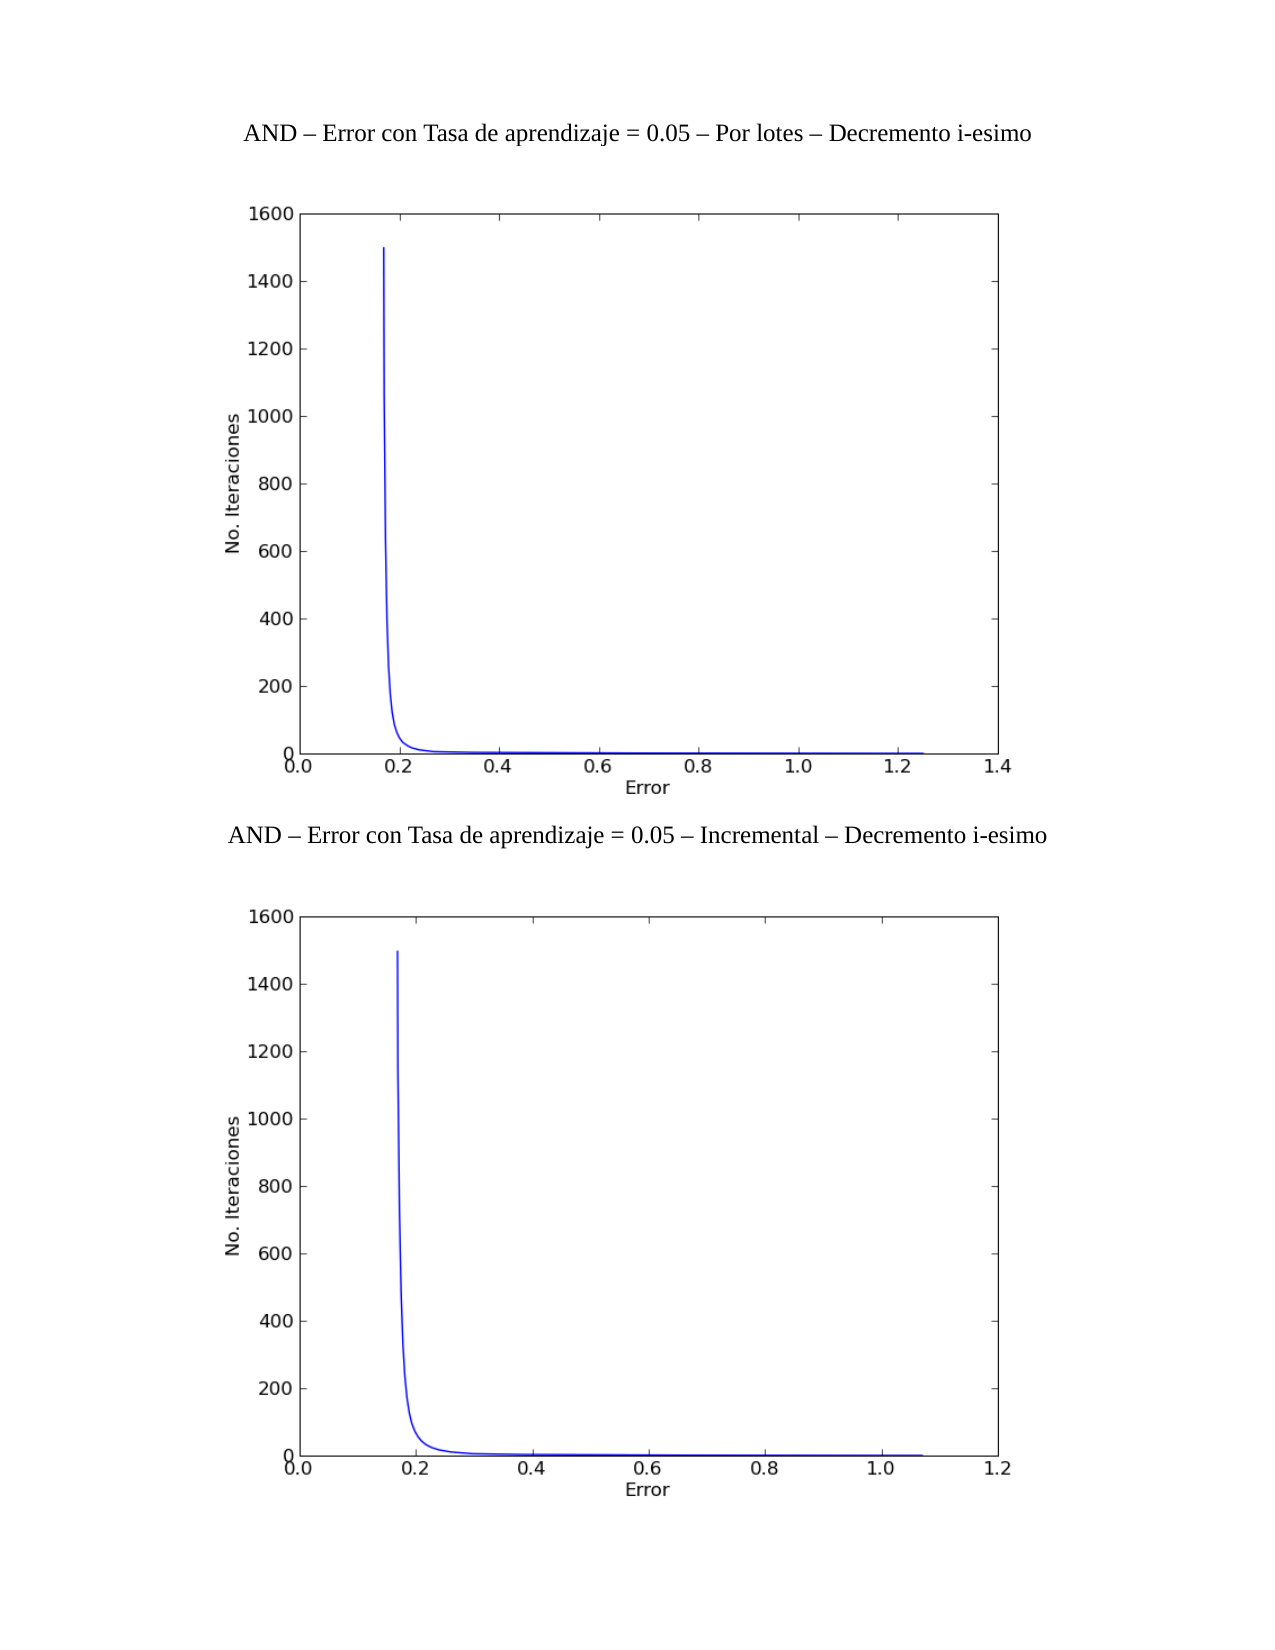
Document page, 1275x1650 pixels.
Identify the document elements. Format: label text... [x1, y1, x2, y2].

picture [187, 849, 1088, 1523]
text AND – Error con Tasa de aprendizaje = 0.05 – Por lotes – Decremento i-esimo [118, 118, 1157, 147]
text AND – Error con Tasa de aprendizaje = 0.05 – Incremental – Decremento i-esimo [118, 147, 1157, 849]
picture [187, 146, 1088, 821]
